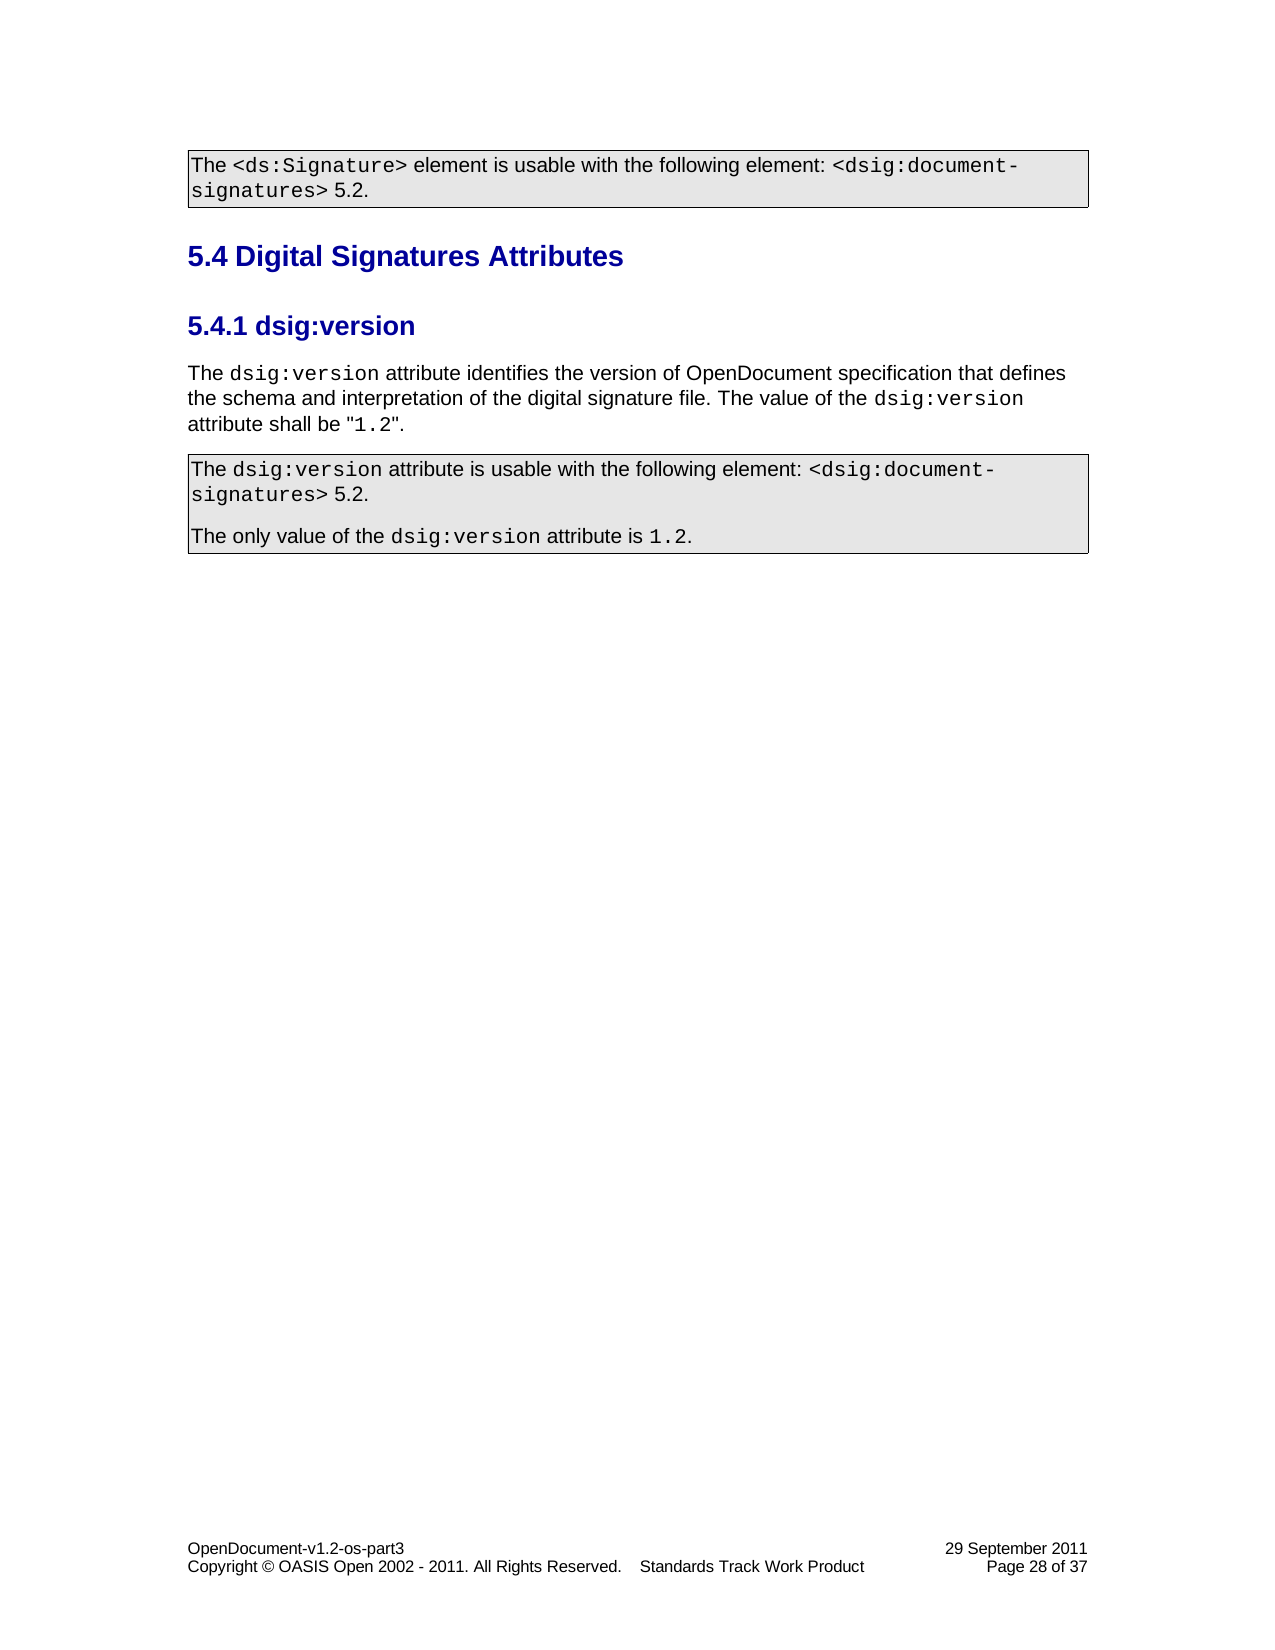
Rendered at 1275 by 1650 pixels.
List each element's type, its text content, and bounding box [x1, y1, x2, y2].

list The <ds:Signature> element is usable with the following element: <dsig:document-signatures> 5.2. [189, 151, 1088, 207]
text The dsig:version attribute identifies the version of OpenDocument specification that defines the schema and interpretation of the digital signature file. The value of the dsig:version attribute shall be "1.2". [187, 361, 1088, 437]
subtitle dsig:version [187, 310, 1088, 340]
list The only value of the dsig:version attribute is 1.2. [189, 522, 1088, 553]
subtitle Digital Signatures Attributes [187, 240, 1088, 273]
list The dsig:version attribute is usable with the following element: <dsig:document-signatures> 5.2. [189, 455, 1088, 508]
